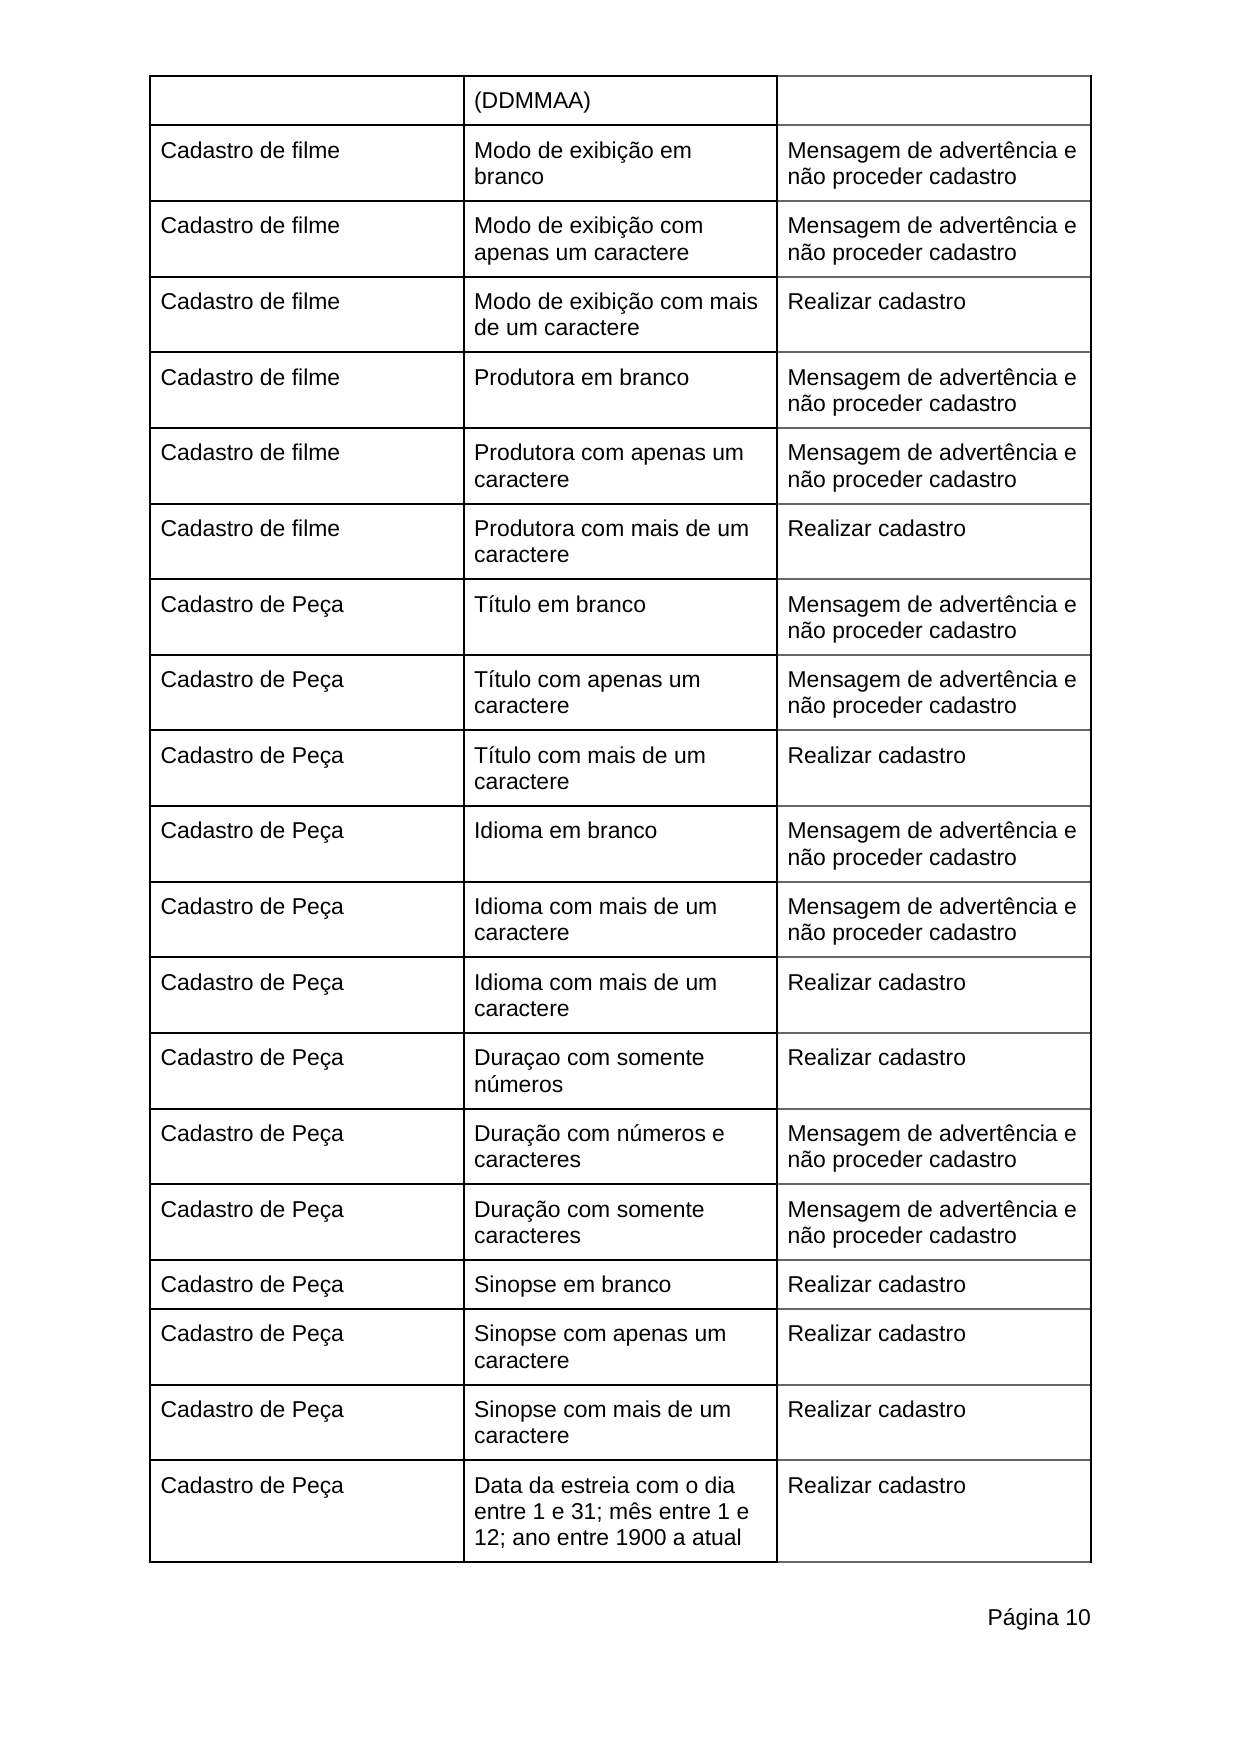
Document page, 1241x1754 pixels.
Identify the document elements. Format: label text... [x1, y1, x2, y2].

table_cell Duração com somente caracteres [465, 1185, 776, 1259]
table_cell Cadastro de filme [151, 353, 463, 427]
table_cell Realizar cadastro [778, 505, 1090, 578]
table_cell Idioma em branco [465, 807, 776, 881]
table_cell (DDMMAA) [465, 77, 776, 124]
table_cell Cadastro de Peça [151, 958, 463, 1032]
table_cell Mensagem de advertência e não proceder cadastro [778, 126, 1090, 200]
table_cell Realizar cadastro [778, 1034, 1090, 1107]
table_cell Idioma com mais de um caractere [465, 883, 776, 956]
table_cell Produtora em branco [465, 353, 776, 427]
table_cell Mensagem de advertência e não proceder cadastro [778, 429, 1090, 502]
table_cell Cadastro de filme [151, 505, 463, 578]
table_cell Mensagem de advertência e não proceder cadastro [778, 1110, 1090, 1183]
table_cell Título com apenas um caractere [465, 656, 776, 729]
table_cell Sinopse em branco [465, 1261, 776, 1308]
table_cell Duraçao com somente números [465, 1034, 776, 1107]
table_cell Duração com números e caracteres [465, 1110, 776, 1183]
table_cell Realizar cadastro [778, 1386, 1090, 1459]
table_cell Realizar cadastro [778, 731, 1090, 805]
table_cell Realizar cadastro [778, 1310, 1090, 1383]
table_cell Produtora com apenas um caractere [465, 429, 776, 502]
table_cell Cadastro de Peça [151, 1261, 463, 1308]
table_cell Mensagem de advertência e não proceder cadastro [778, 353, 1090, 427]
table_cell Modo de exibição em branco [465, 126, 776, 200]
table_cell Cadastro de filme [151, 202, 463, 276]
table_cell [151, 77, 463, 124]
table_cell Mensagem de advertência e não proceder cadastro [778, 1185, 1090, 1259]
table_cell Cadastro de Peça [151, 1310, 463, 1383]
table_cell Cadastro de Peça [151, 1110, 463, 1183]
table_cell Realizar cadastro [778, 1261, 1090, 1308]
table_cell Realizar cadastro [778, 958, 1090, 1032]
table_cell Realizar cadastro [778, 1461, 1090, 1561]
table_cell Modo de exibição com apenas um caractere [465, 202, 776, 276]
table_cell Realizar cadastro [778, 278, 1090, 351]
table_cell Cadastro de Peça [151, 656, 463, 729]
table_cell Idioma com mais de um caractere [465, 958, 776, 1032]
table_cell Data da estreia com o dia entre 1 e 31; mês entre 1 e 12; ano entre 1900 a atual [465, 1461, 776, 1561]
table_cell Modo de exibição com mais de um caractere [465, 278, 776, 351]
table_cell Cadastro de Peça [151, 731, 463, 805]
table_cell Mensagem de advertência e não proceder cadastro [778, 202, 1090, 276]
table_cell Cadastro de Peça [151, 580, 463, 654]
table_cell Mensagem de advertência e não proceder cadastro [778, 656, 1090, 729]
table_cell Cadastro de Peça [151, 1461, 463, 1561]
table_cell Cadastro de Peça [151, 883, 463, 956]
table_cell Título com mais de um caractere [465, 731, 776, 805]
table_cell Cadastro de filme [151, 126, 463, 200]
table_cell Produtora com mais de um caractere [465, 505, 776, 578]
table_cell Cadastro de Peça [151, 807, 463, 881]
table_cell Título em branco [465, 580, 776, 654]
table_cell Sinopse com mais de um caractere [465, 1386, 776, 1459]
table_cell Mensagem de advertência e não proceder cadastro [778, 883, 1090, 956]
table_cell Cadastro de Peça [151, 1185, 463, 1259]
table_cell Cadastro de Peça [151, 1386, 463, 1459]
table_cell Mensagem de advertência e não proceder cadastro [778, 807, 1090, 881]
table_cell Cadastro de filme [151, 278, 463, 351]
table_cell Cadastro de Peça [151, 1034, 463, 1107]
table_cell [778, 77, 1090, 124]
table_cell Mensagem de advertência e não proceder cadastro [778, 580, 1090, 654]
table_cell Sinopse com apenas um caractere [465, 1310, 776, 1383]
table_cell Cadastro de filme [151, 429, 463, 502]
